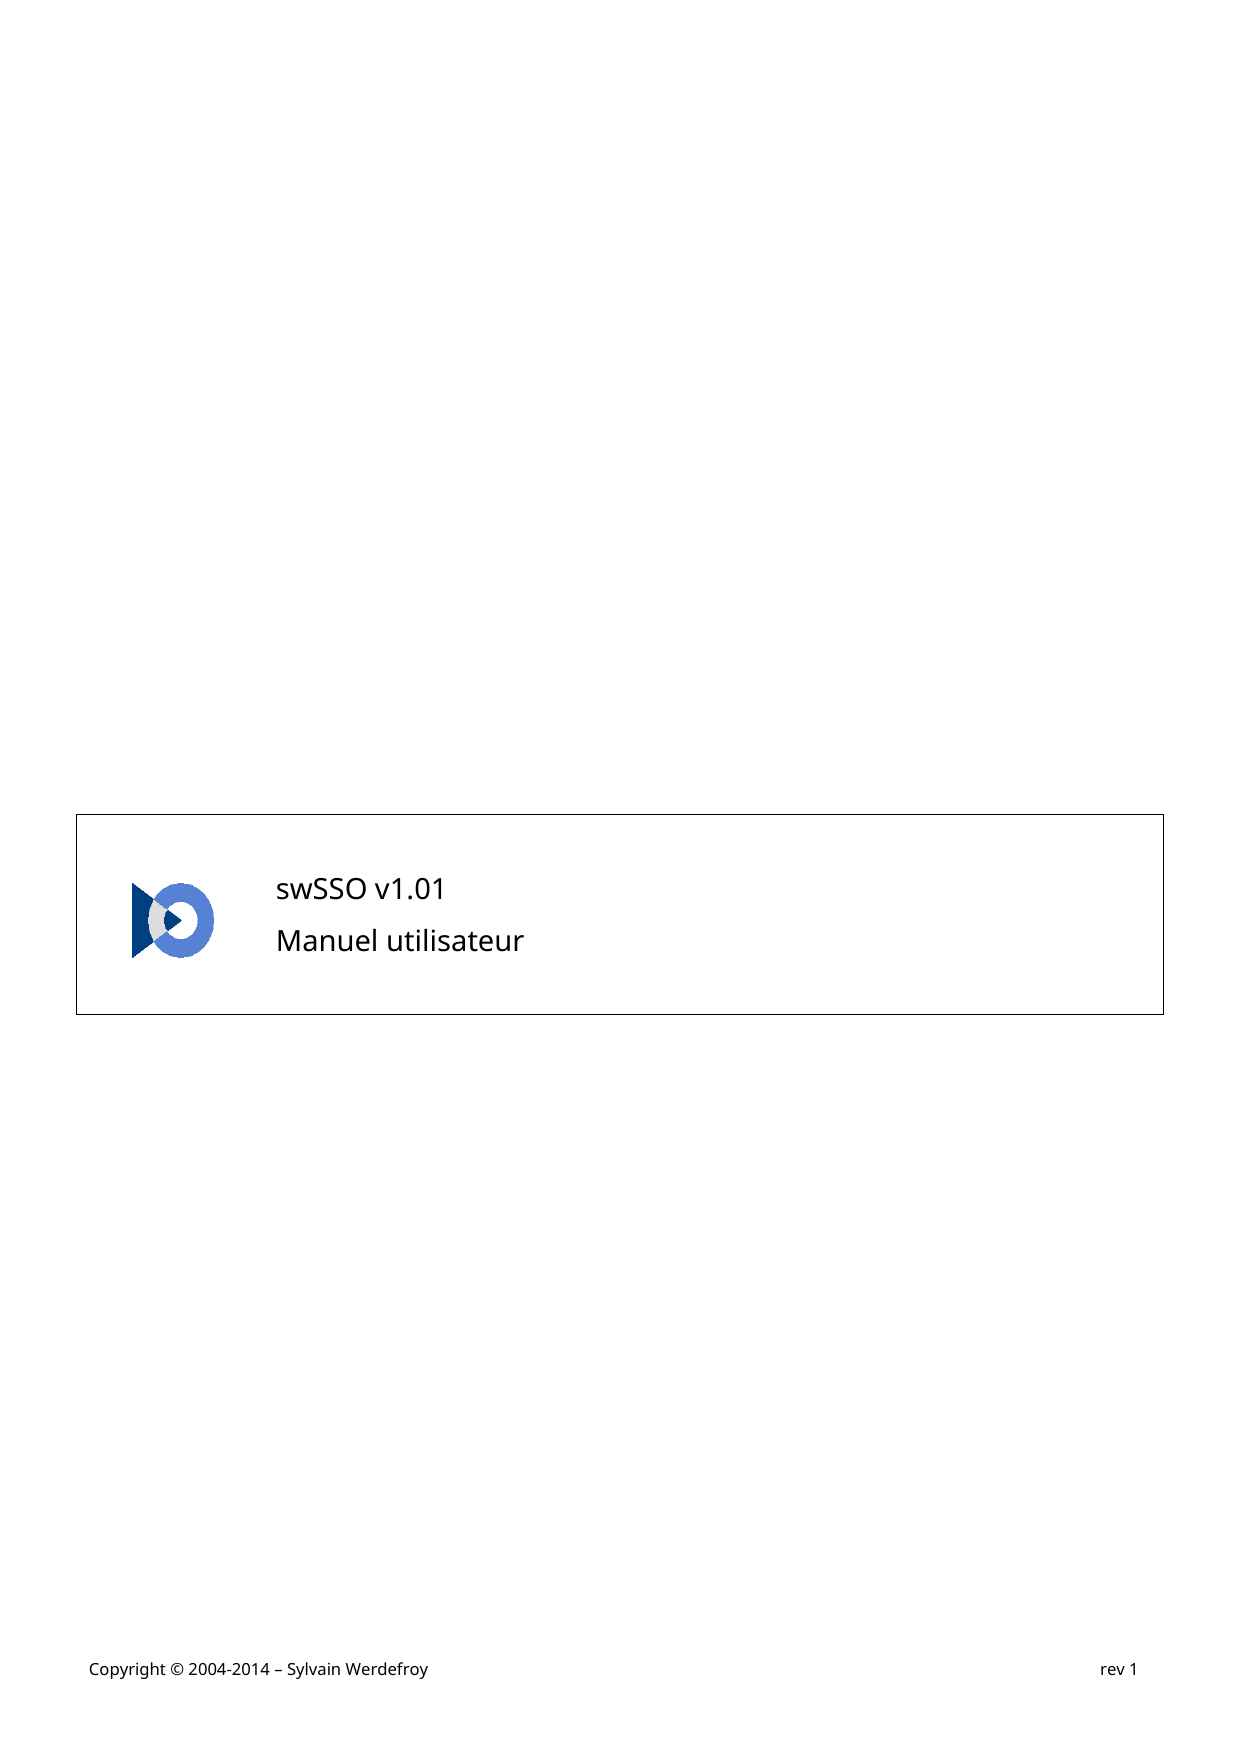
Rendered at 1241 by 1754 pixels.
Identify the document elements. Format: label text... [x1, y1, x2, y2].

table_header [988, 815, 1163, 1014]
table_header swSSO v1.01 Manuel utilisateur [260, 815, 988, 1014]
table_header [77, 815, 260, 1014]
picture [123, 873, 222, 968]
